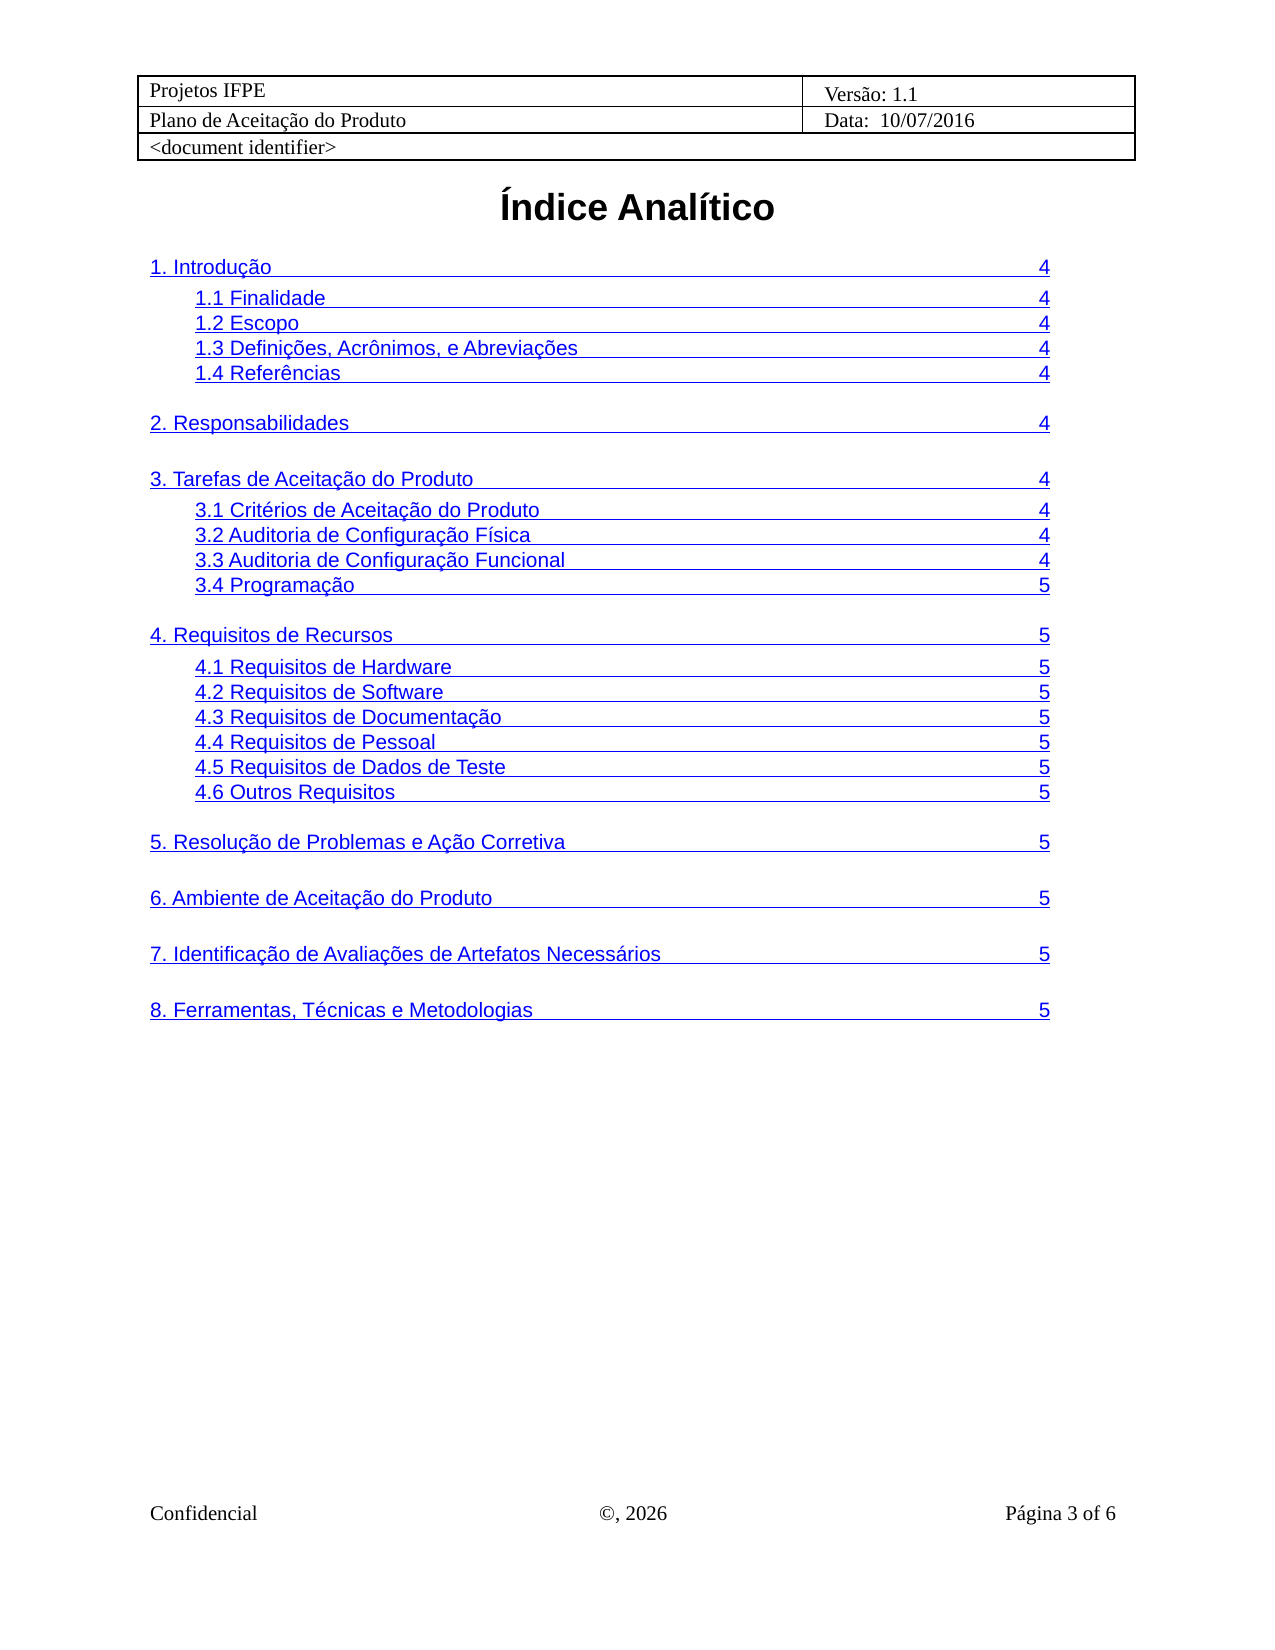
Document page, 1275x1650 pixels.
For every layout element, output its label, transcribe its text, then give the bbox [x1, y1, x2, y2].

text 1.1 Finalidade 4 [195, 285, 1050, 307]
text 1.2 Escopo 4 [195, 310, 1050, 332]
text 4.5 Requisitos de Dados de Teste 5 [195, 753, 1050, 776]
text 1. Introdução 4 [150, 253, 1050, 276]
text 4.6 Outros Requisitos 5 [195, 778, 1050, 801]
text 1.4 Referências 4 [195, 360, 1050, 382]
text 2. Responsabilidades 4 [150, 410, 1050, 432]
subtitle Índice Analítico [150, 185, 1125, 228]
text 3. Tarefas de Aceitação do Produto 4 [150, 466, 1050, 488]
text 8. Ferramentas, Técnicas e Metodologias 5 [150, 997, 1050, 1019]
text 4.3 Requisitos de Documentação 5 [195, 703, 1050, 726]
text 3.4 Programação 5 [195, 572, 1050, 594]
text 7. Identificação de Avaliações de Artefatos Necessários 5 [150, 941, 1050, 963]
text 4. Requisitos de Recursos 5 [150, 622, 1050, 644]
text 3.3 Auditoria de Configuração Funcional 4 [195, 547, 1050, 569]
text 1.3 Definições, Acrônimos, e Abreviações 4 [195, 335, 1050, 357]
text 3.1 Critérios de Aceitação do Produto 4 [195, 497, 1050, 519]
text 4.2 Requisitos de Software 5 [195, 678, 1050, 701]
text 4.4 Requisitos de Pessoal 5 [195, 728, 1050, 751]
text 6. Ambiente de Aceitação do Produto 5 [150, 885, 1050, 907]
text 4.1 Requisitos de Hardware 5 [195, 653, 1050, 676]
text 3.2 Auditoria de Configuração Física 4 [195, 522, 1050, 544]
text 5. Resolução de Problemas e Ação Corretiva 5 [150, 828, 1050, 851]
